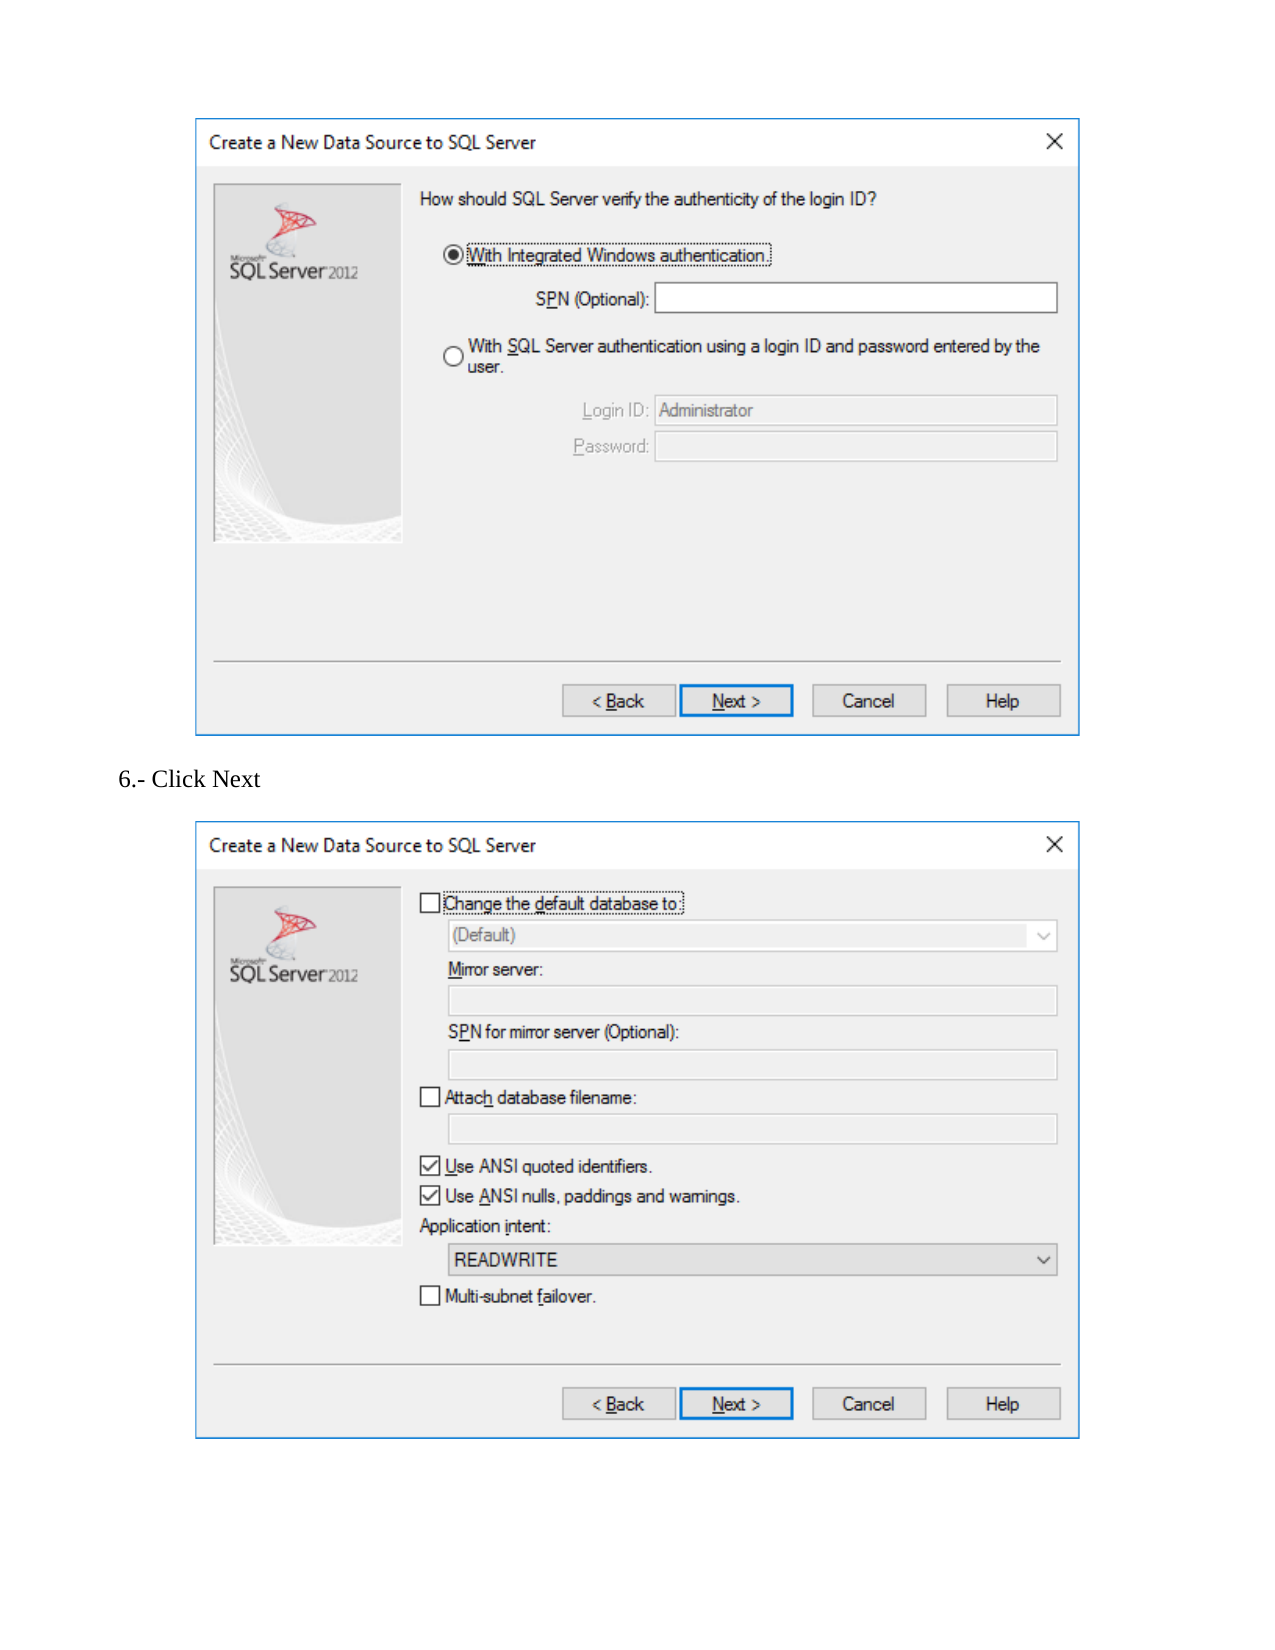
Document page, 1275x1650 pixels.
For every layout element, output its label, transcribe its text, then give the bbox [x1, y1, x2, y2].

picture [195, 821, 1080, 1439]
text 6.- Click Next [118, 764, 1157, 793]
picture [195, 118, 1080, 736]
